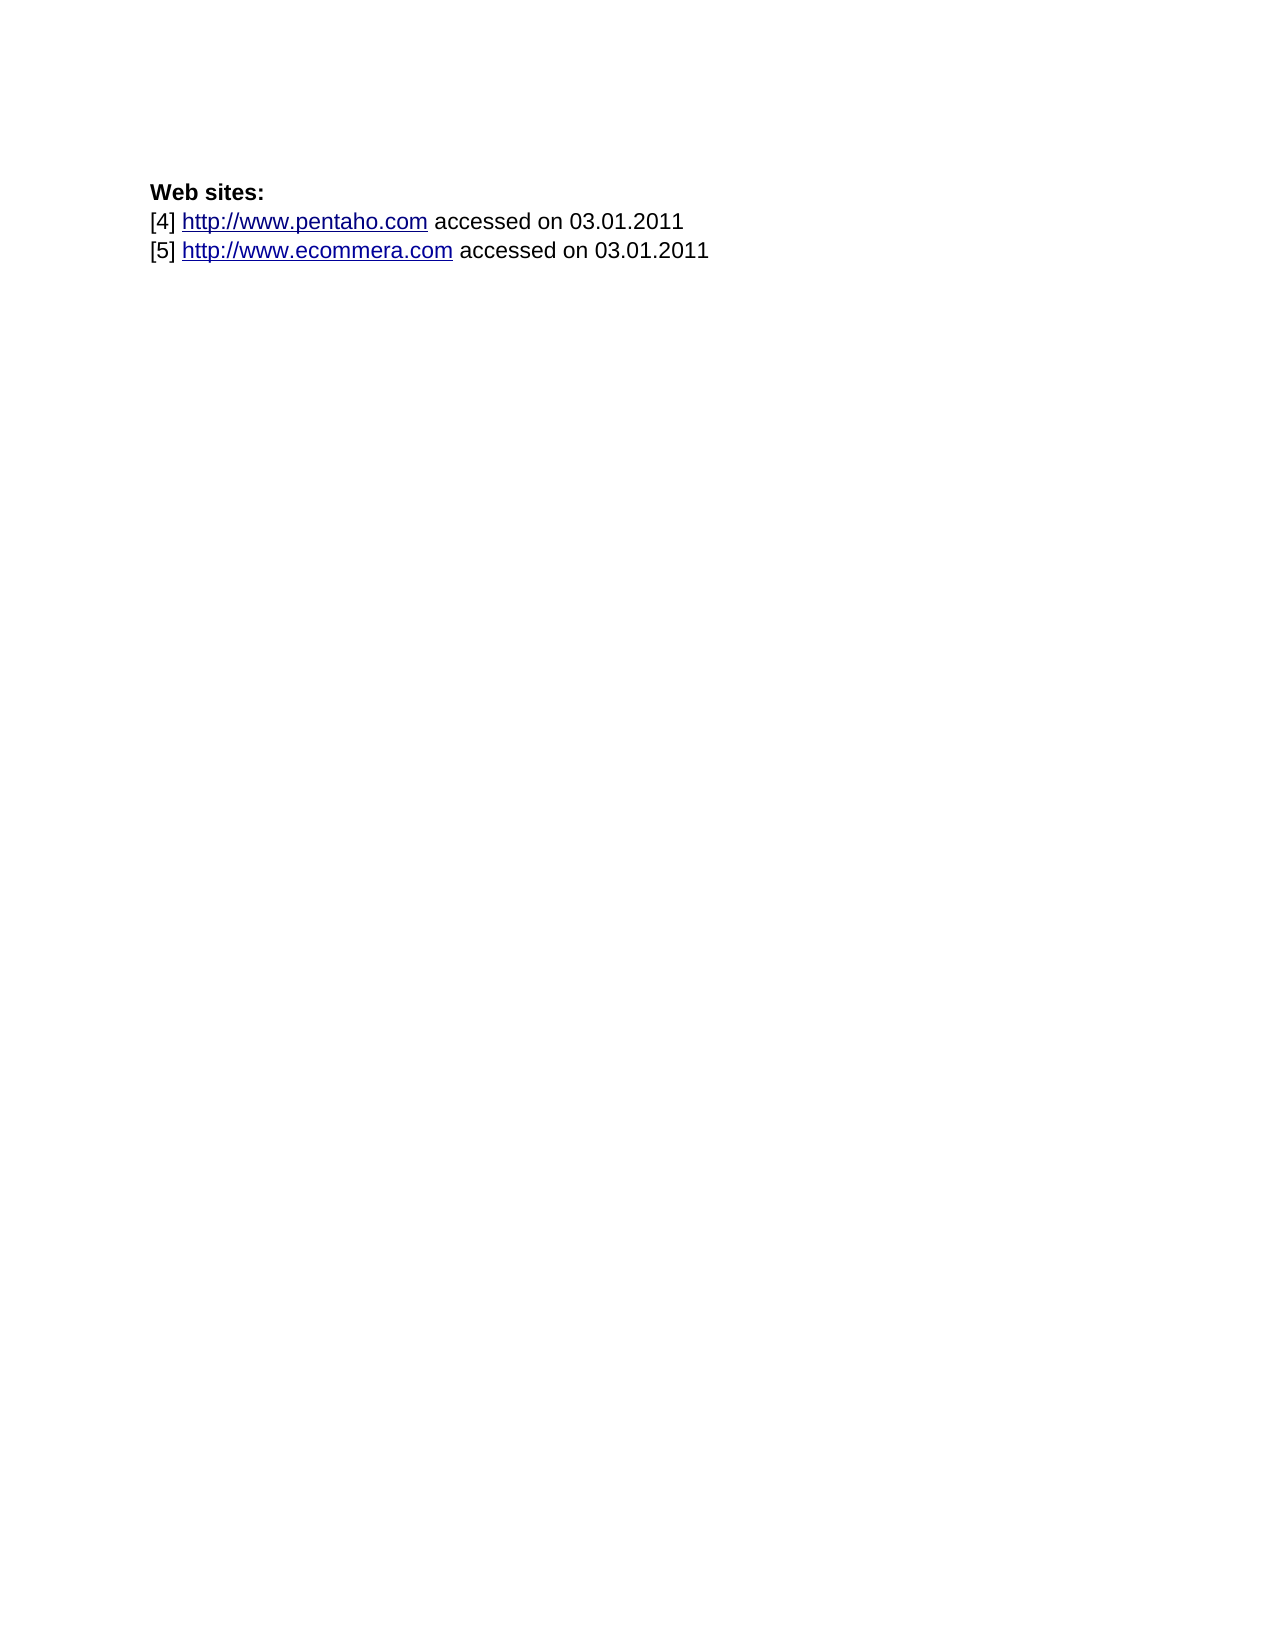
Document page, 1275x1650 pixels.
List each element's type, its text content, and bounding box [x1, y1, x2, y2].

text [5] http://www.ecommera.com accessed on 03.01.2011 [150, 238, 1125, 264]
text Web sites: [150, 179, 1125, 205]
text [4] http://www.pentaho.com accessed on 03.01.2011 [150, 209, 1125, 234]
